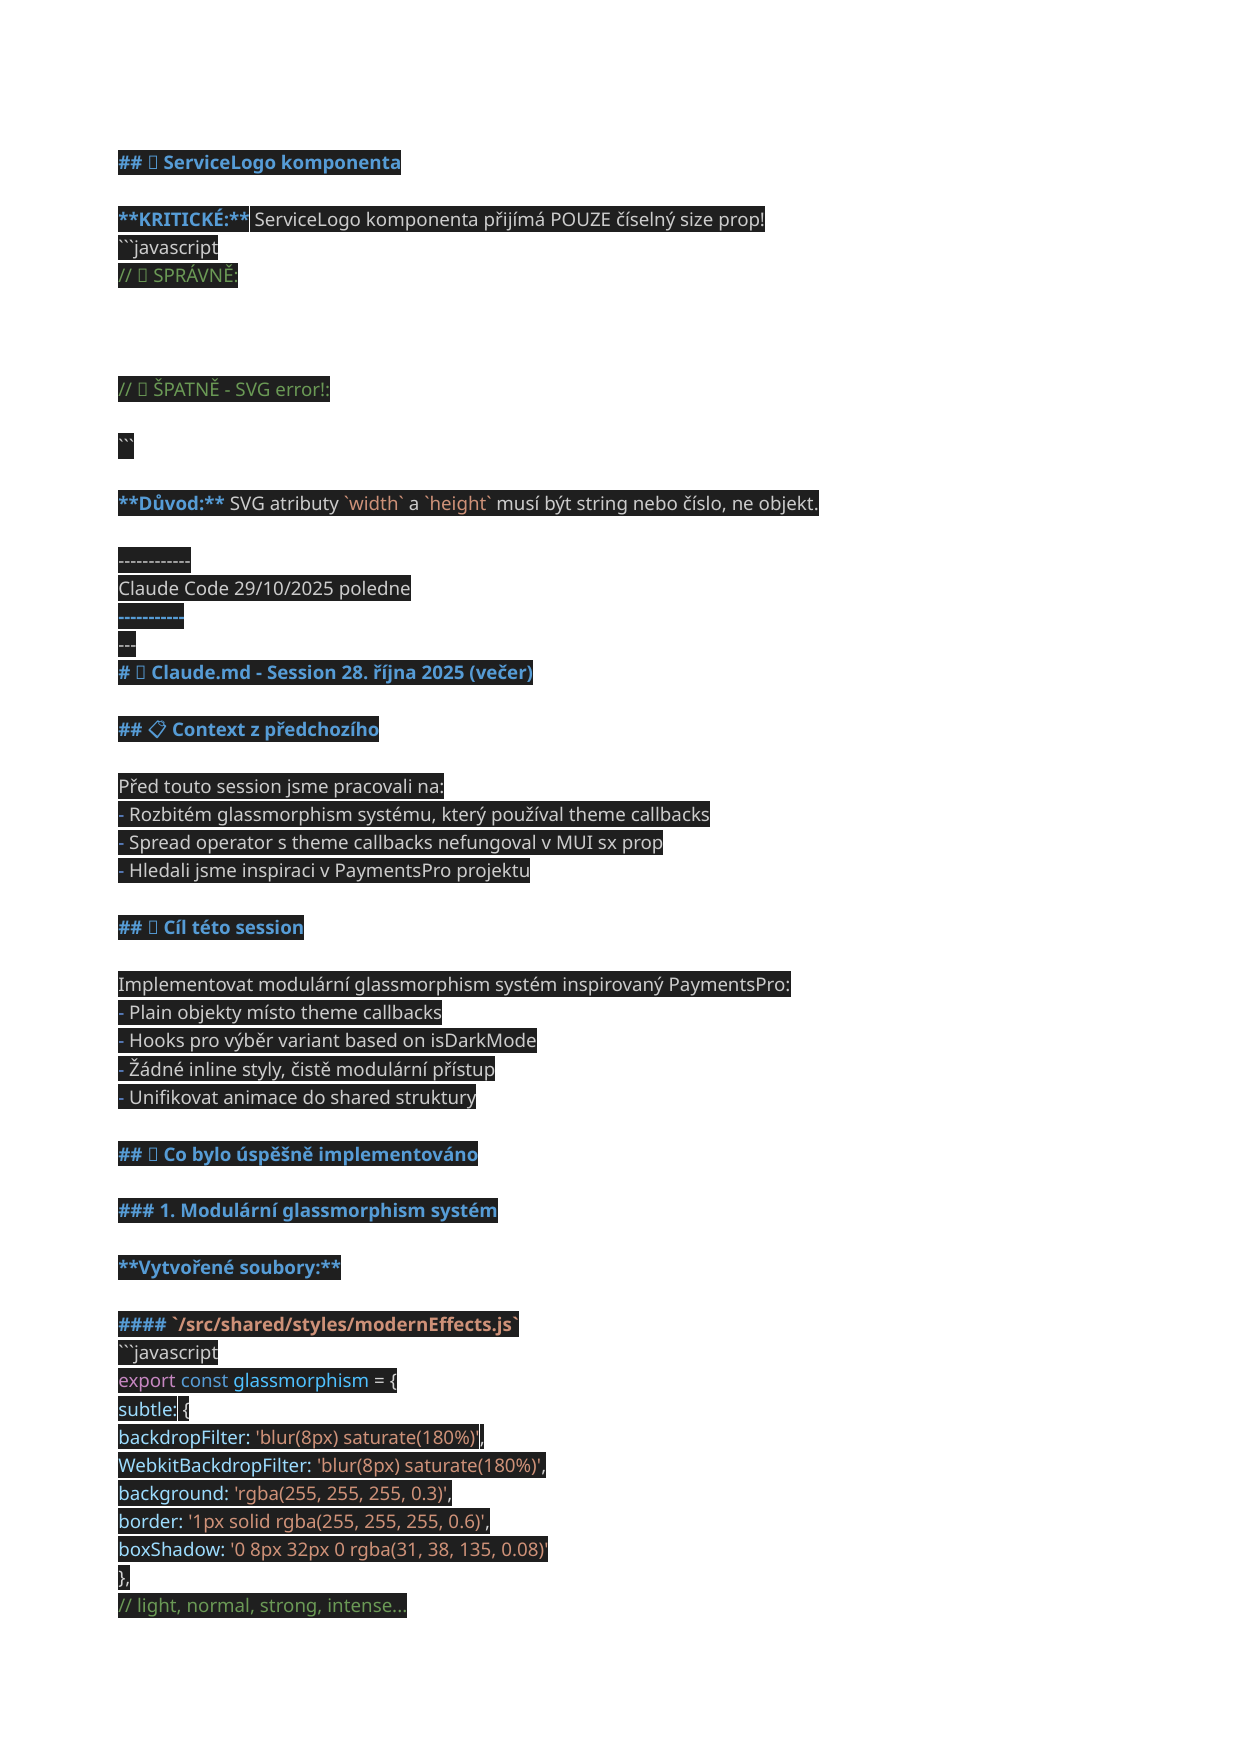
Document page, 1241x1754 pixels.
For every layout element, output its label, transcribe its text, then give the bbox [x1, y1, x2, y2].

text ```javascript [118, 1337, 1122, 1365]
text **Vytvořené soubory:** [118, 1252, 1122, 1280]
text WebkitBackdropFilter: 'blur(8px) saturate(180%)', [118, 1449, 1122, 1478]
text Před touto session jsme pracovali na: [118, 771, 1122, 799]
text - Žádné inline styly, čistě modulární přístup [118, 1053, 1122, 1081]
text ## 🔧 ServiceLogo komponenta [118, 147, 1122, 175]
text Claude Code 29/10/2025 poledne [118, 573, 1122, 601]
text - Rozbitém glassmorphism systému, který používal theme callbacks [118, 799, 1122, 827]
text **Důvod:** SVG atributy `width` a `height` musí být string nebo číslo, ne objekt. [118, 488, 1122, 516]
text ``` [118, 431, 1122, 459]
text # 🤖 Claude.md - Session 28. října 2025 (večer) [118, 657, 1122, 685]
text ## 📋 Context z předchozího [118, 714, 1122, 742]
text Implementovat modulární glassmorphism systém inspirovaný PaymentsPro: [118, 969, 1122, 997]
text ### 1. Modulární glassmorphism systém [118, 1195, 1122, 1223]
text **KRITICKÉ:** ServiceLogo komponenta přijímá POUZE číselný size prop! [118, 204, 1122, 232]
text border: '1px solid rgba(255, 255, 255, 0.6)', [118, 1506, 1122, 1534]
text boxShadow: '0 8px 32px 0 rgba(31, 38, 135, 0.08)' [118, 1534, 1122, 1562]
text ```javascript [118, 232, 1122, 260]
text ## ✅ Co bylo úspěšně implementováno [118, 1138, 1122, 1166]
text }, [118, 1562, 1122, 1590]
text backdropFilter: 'blur(8px) saturate(180%)', [118, 1421, 1122, 1449]
text ## 🎯 Cíl této session [118, 912, 1122, 940]
text export const glassmorphism = { [118, 1365, 1122, 1393]
text - Plain objekty místo theme callbacks [118, 997, 1122, 1025]
text - Hooks pro výběr variant based on isDarkMode [118, 1025, 1122, 1053]
text // ✅ SPRÁVNĚ: [118, 260, 1122, 288]
text ----------- [118, 601, 1122, 629]
text - Spread operator s theme callbacks nefungoval v MUI sx prop [118, 827, 1122, 855]
text ------------ [118, 544, 1122, 573]
text // ❌ ŠPATNĚ - SVG error!: [118, 374, 1122, 402]
text - Unifikovat animace do shared struktury [118, 1081, 1122, 1109]
text - Hledali jsme inspiraci v PaymentsPro projektu [118, 855, 1122, 883]
text #### `/src/shared/styles/modernEffects.js` [118, 1309, 1122, 1337]
text subtle: { [118, 1393, 1122, 1421]
text --- [118, 629, 1122, 657]
text background: 'rgba(255, 255, 255, 0.3)', [118, 1478, 1122, 1506]
text // light, normal, strong, intense... [118, 1590, 1122, 1618]
